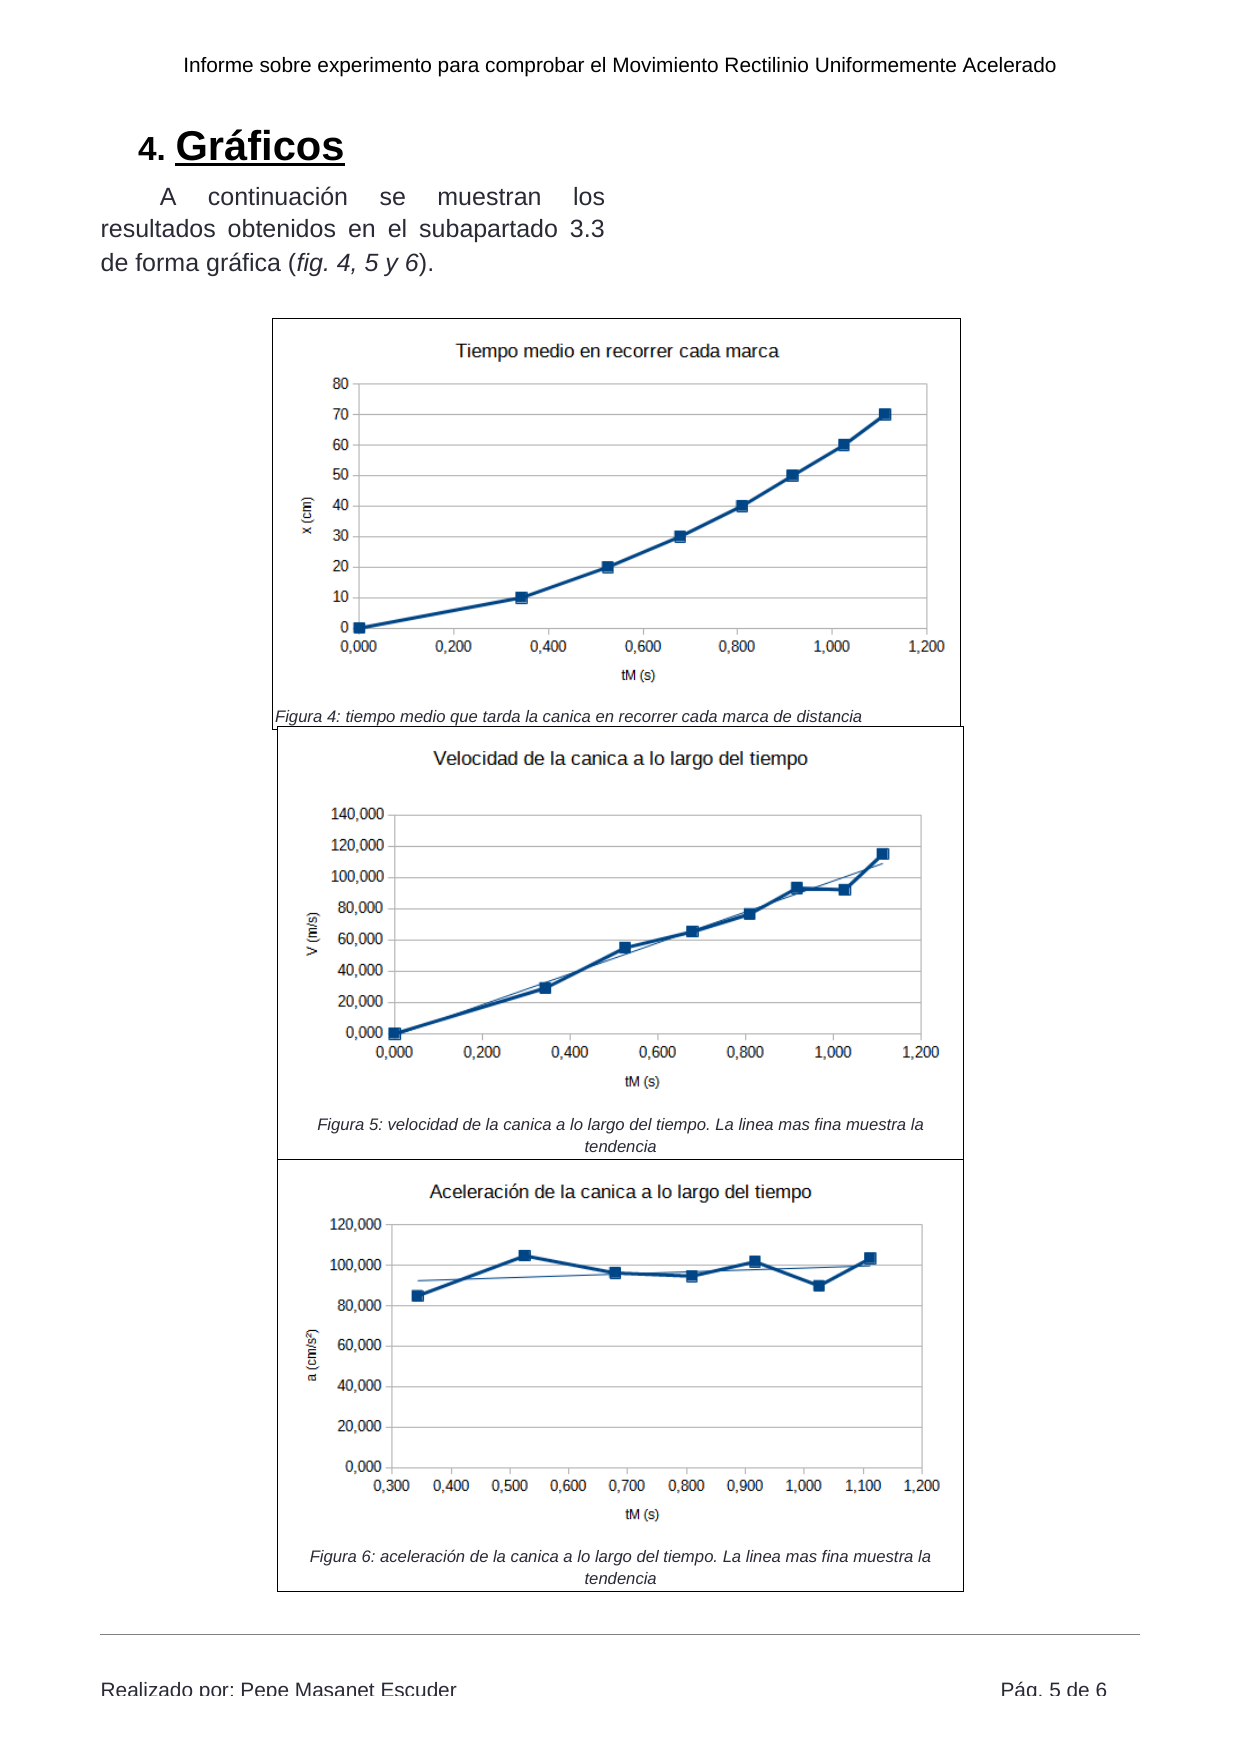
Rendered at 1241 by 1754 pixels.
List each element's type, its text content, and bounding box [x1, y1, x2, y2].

subtitle Gráficos [138, 122, 605, 170]
text Figura 6: aceleración de la canica a lo largo del tiempo. La linea mas fina muestra la tendencia [280, 1544, 961, 1588]
picture [280, 1161, 961, 1544]
picture [280, 729, 961, 1112]
text Figura 4: tiempo medio que tarda la canica en recorrer cada marca de distancia [275, 705, 957, 726]
text Figura 5: velocidad de la canica a lo largo del tiempo. La linea mas fina muestra la tendencia [280, 1112, 961, 1156]
text A continuación se muestran los resultados obtenidos en el subapartado 3.3 de forma gráfica (fig. 4, 5 y 6). [100, 181, 605, 276]
picture [275, 320, 958, 705]
